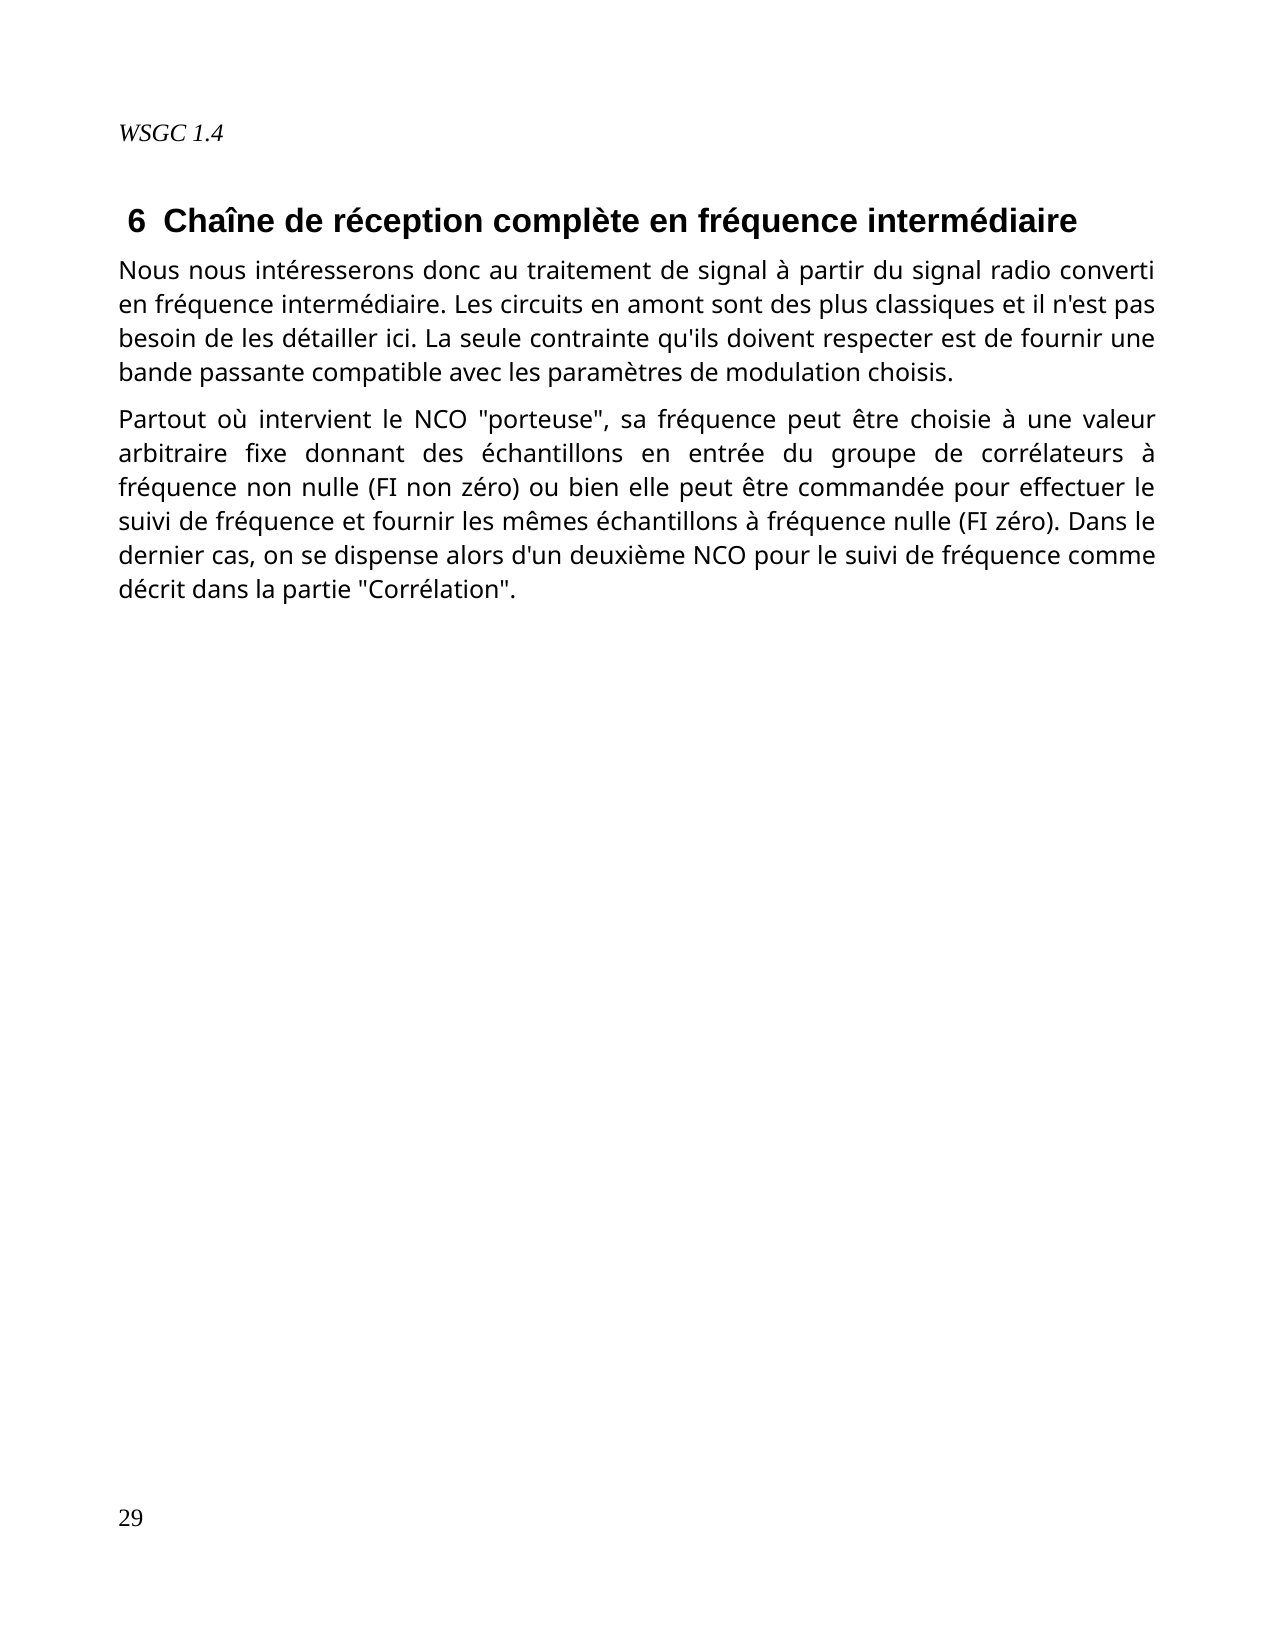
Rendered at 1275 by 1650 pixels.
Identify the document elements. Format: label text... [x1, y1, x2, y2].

subtitle Chaîne de réception complète en fréquence intermédiaire [118, 201, 1157, 240]
text Partout où intervient le NCO "porteuse", sa fréquence peut être choisie à une valeur arbitraire fixe donnant des échantillons en entrée du groupe de corrélateurs à fréquence non nulle (FI non zéro) ou bien elle peut être commandée pour effectuer le suivi de fréquence et fournir les mêmes échantillons à fréquence nulle (FI zéro). Dans le dernier cas, on se dispense alors d'un deuxième NCO pour le suivi de fréquence comme décrit dans la partie "Corrélation". [118, 401, 1157, 606]
text Nous nous intéresserons donc au traitement de signal à partir du signal radio converti en fréquence intermédiaire. Les circuits en amont sont des plus classiques et il n'est pas besoin de les détailler ici. La seule contrainte qu'ils doivent respecter est de fournir une bande passante compatible avec les paramètres de modulation choisis. [118, 252, 1157, 389]
